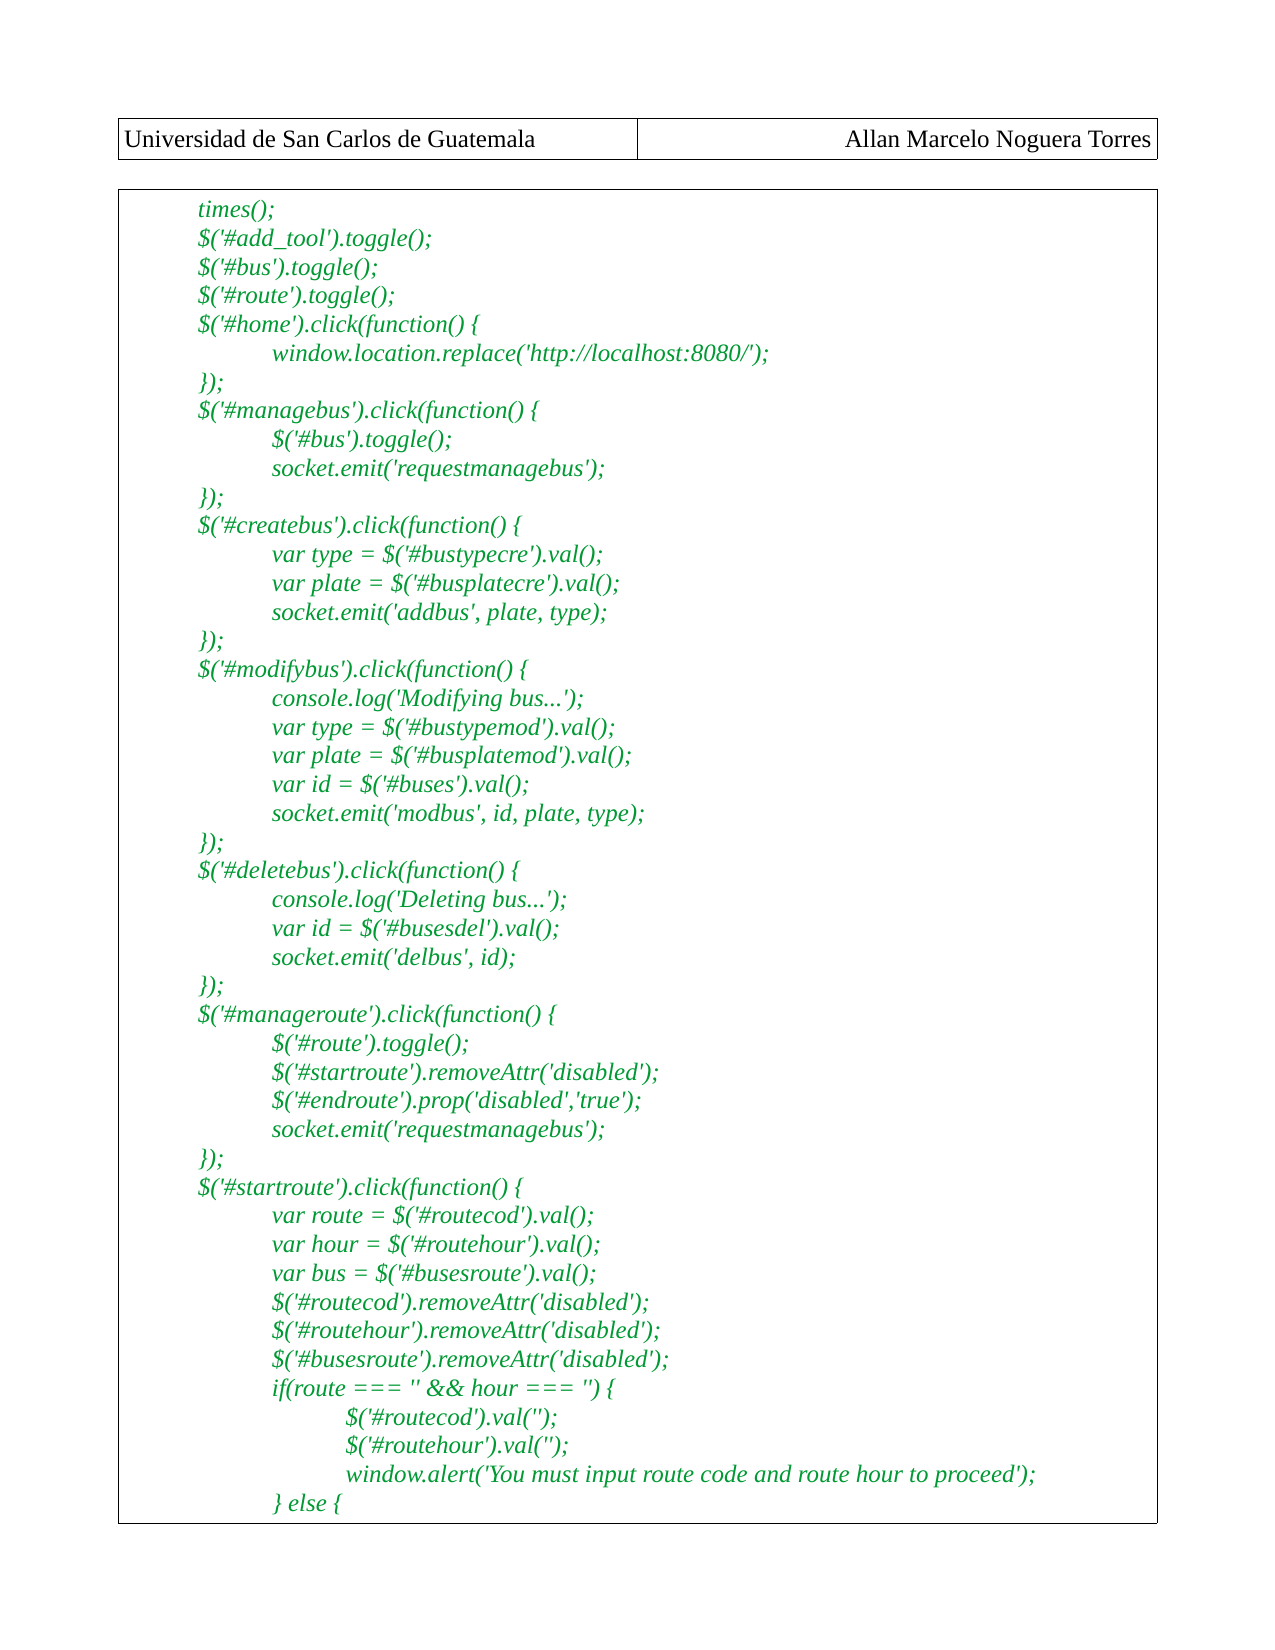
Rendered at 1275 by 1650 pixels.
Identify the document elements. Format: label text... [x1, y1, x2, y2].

table_header times(); $('#add_tool').toggle(); $('#bus').toggle(); $('#route').toggle(); $('#home').click(function() { window.location.replace('http://localhost:8080/'); }); $('#managebus').click(function() { $('#bus').toggle(); socket.emit('requestmanagebus'); }); $('#createbus').click(function() { var type = $('#bustypecre').val(); var plate = $('#busplatecre').val(); socket.emit('addbus', plate, type); }); $('#modifybus').click(function() { console.log('Modifying bus...'); var type = $('#bustypemod').val(); var plate = $('#busplatemod').val(); var id = $('#buses').val(); socket.emit('modbus', id, plate, type); }); $('#deletebus').click(function() { console.log('Deleting bus...'); var id = $('#busesdel').val(); socket.emit('delbus', id); }); $('#manageroute').click(function() { $('#route').toggle(); $('#startroute').removeAttr('disabled'); $('#endroute').prop('disabled','true'); socket.emit('requestmanagebus'); }); $('#startroute').click(function() { var route = $('#routecod').val(); var hour = $('#routehour').val(); var bus = $('#busesroute').val(); $('#routecod').removeAttr('disabled'); $('#routehour').removeAttr('disabled'); $('#busesroute').removeAttr('disabled'); if(route === '' && hour === '') { $('#routecod').val(''); $('#routehour').val(''); window.alert('You must input route code and route hour to proceed'); } else { [119, 190, 1157, 1522]
